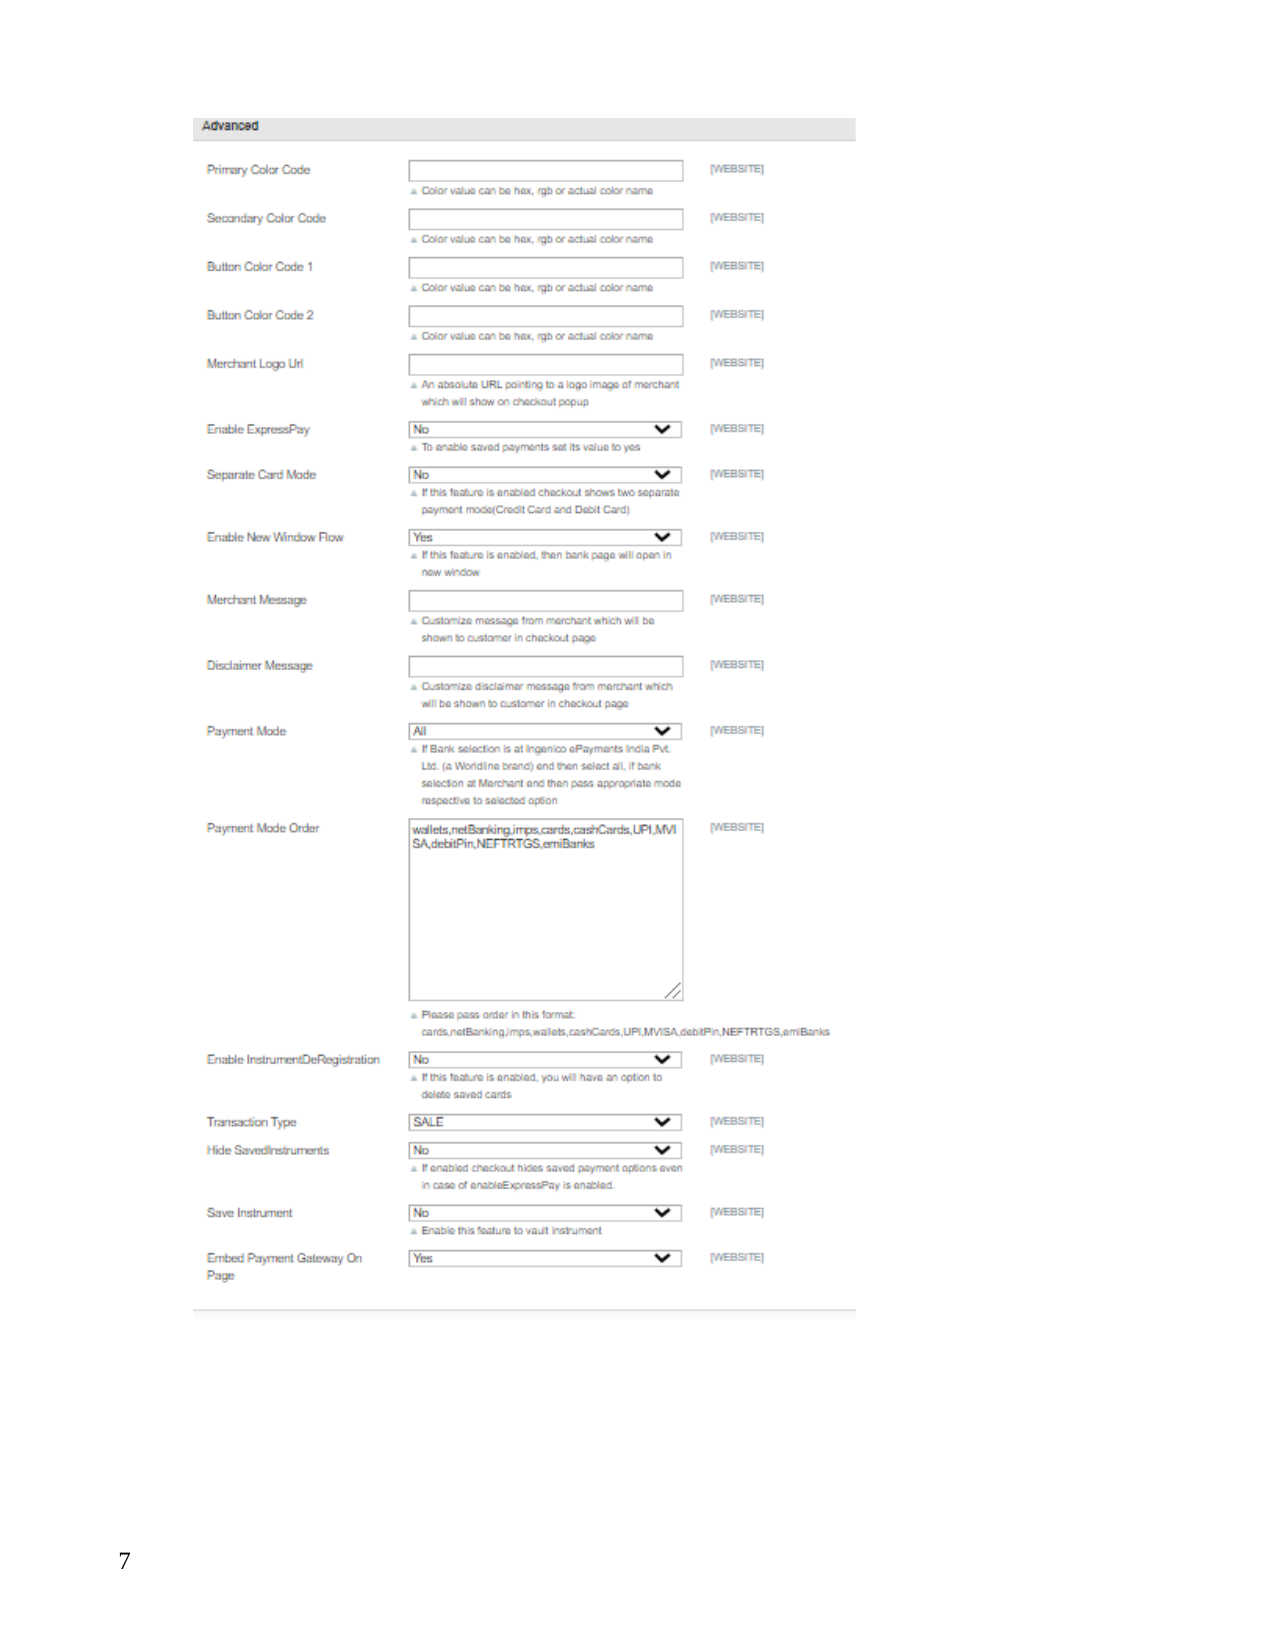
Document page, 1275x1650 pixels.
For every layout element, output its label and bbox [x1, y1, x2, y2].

picture [193, 118, 856, 1319]
